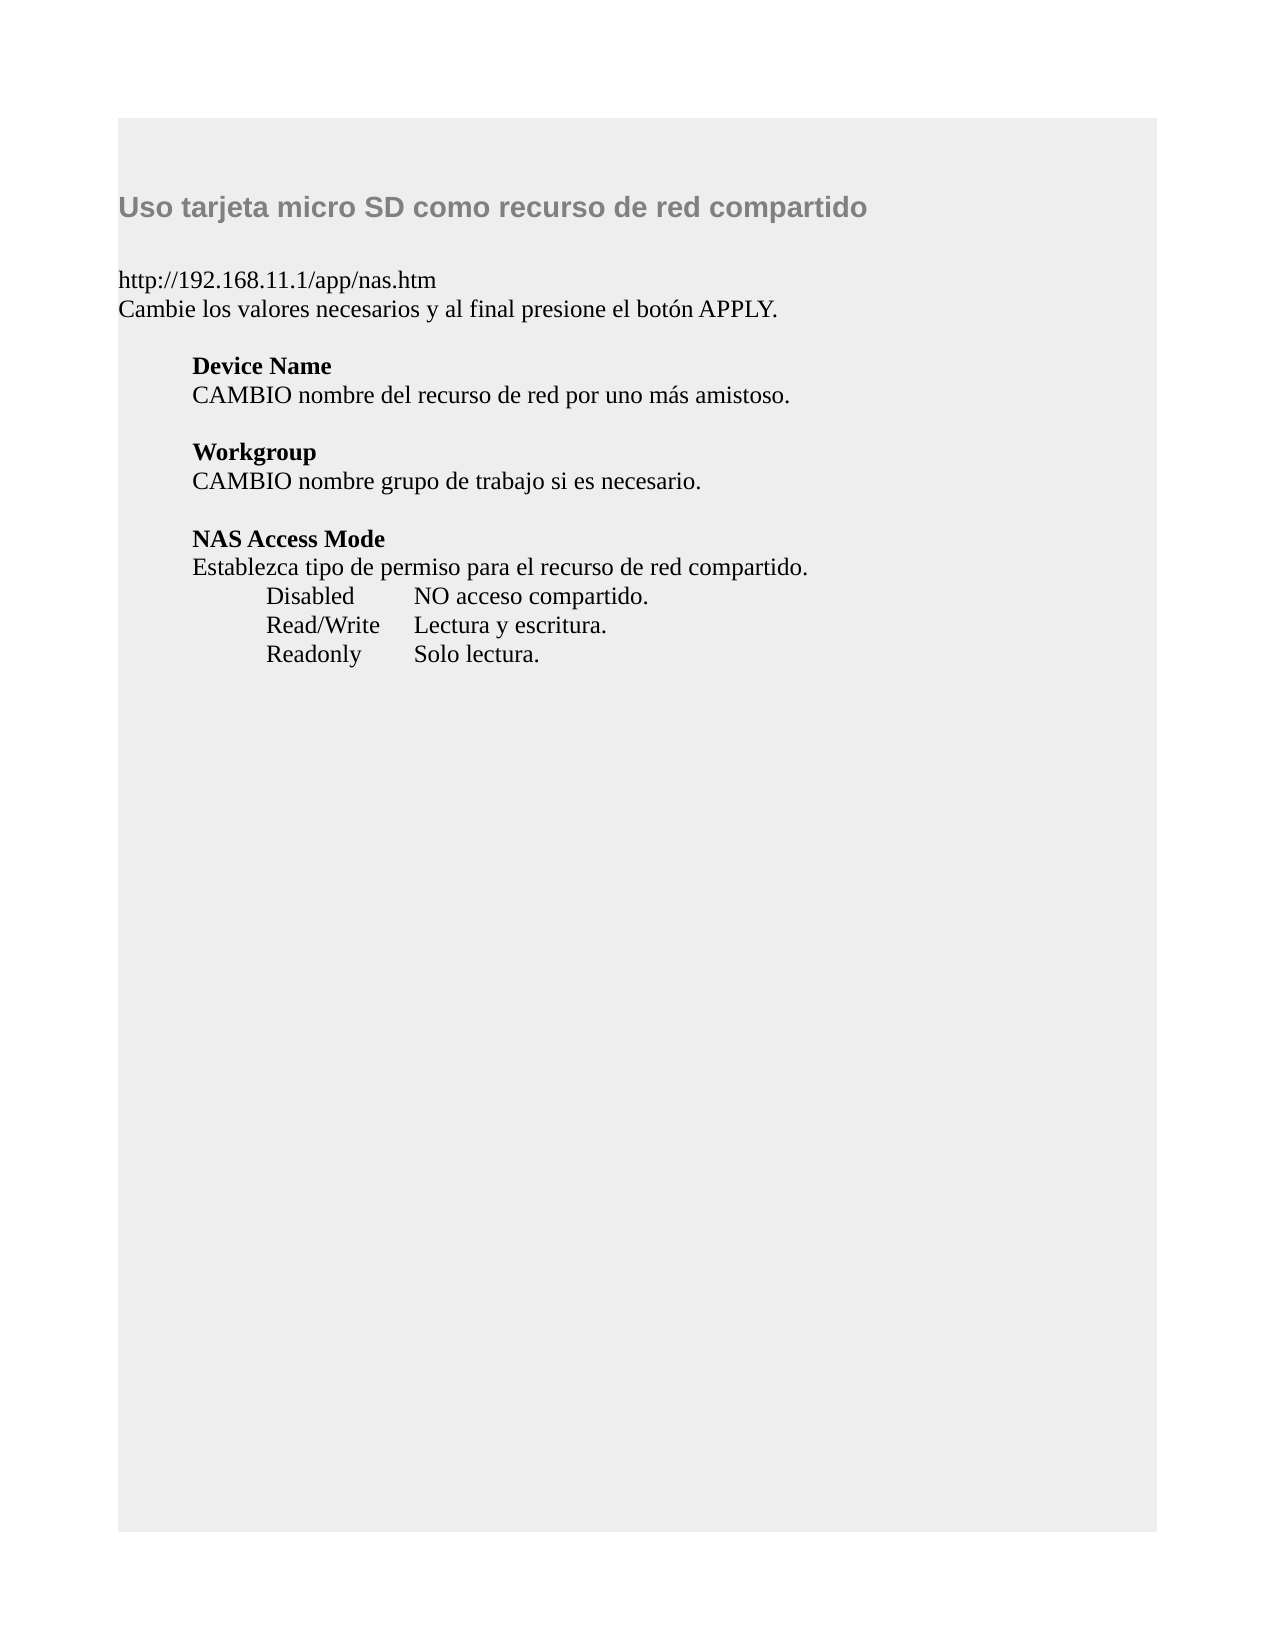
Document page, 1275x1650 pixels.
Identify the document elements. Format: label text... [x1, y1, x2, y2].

subtitle Uso tarjeta micro SD como recurso de red compartido [118, 190, 1157, 224]
text Read/Write Lectura y escritura. [266, 610, 1157, 639]
text Disabled NO acceso compartido. [266, 581, 1157, 610]
text Device Name [192, 351, 1157, 380]
text Readonly Solo lectura. [266, 639, 1157, 667]
text NAS Access Mode [192, 524, 1157, 552]
text Cambie los valores necesarios y al final presione el botón APPLY. [118, 294, 1157, 322]
text CAMBIO nombre grupo de trabajo si es necesario. [192, 466, 1157, 495]
text CAMBIO nombre del recurso de red por uno más amistoso. [192, 380, 1157, 409]
text Workgroup [192, 437, 1157, 466]
text http://192.168.11.1/app/nas.htm [118, 265, 1157, 294]
text Establezca tipo de permiso para el recurso de red compartido. [192, 552, 1157, 581]
